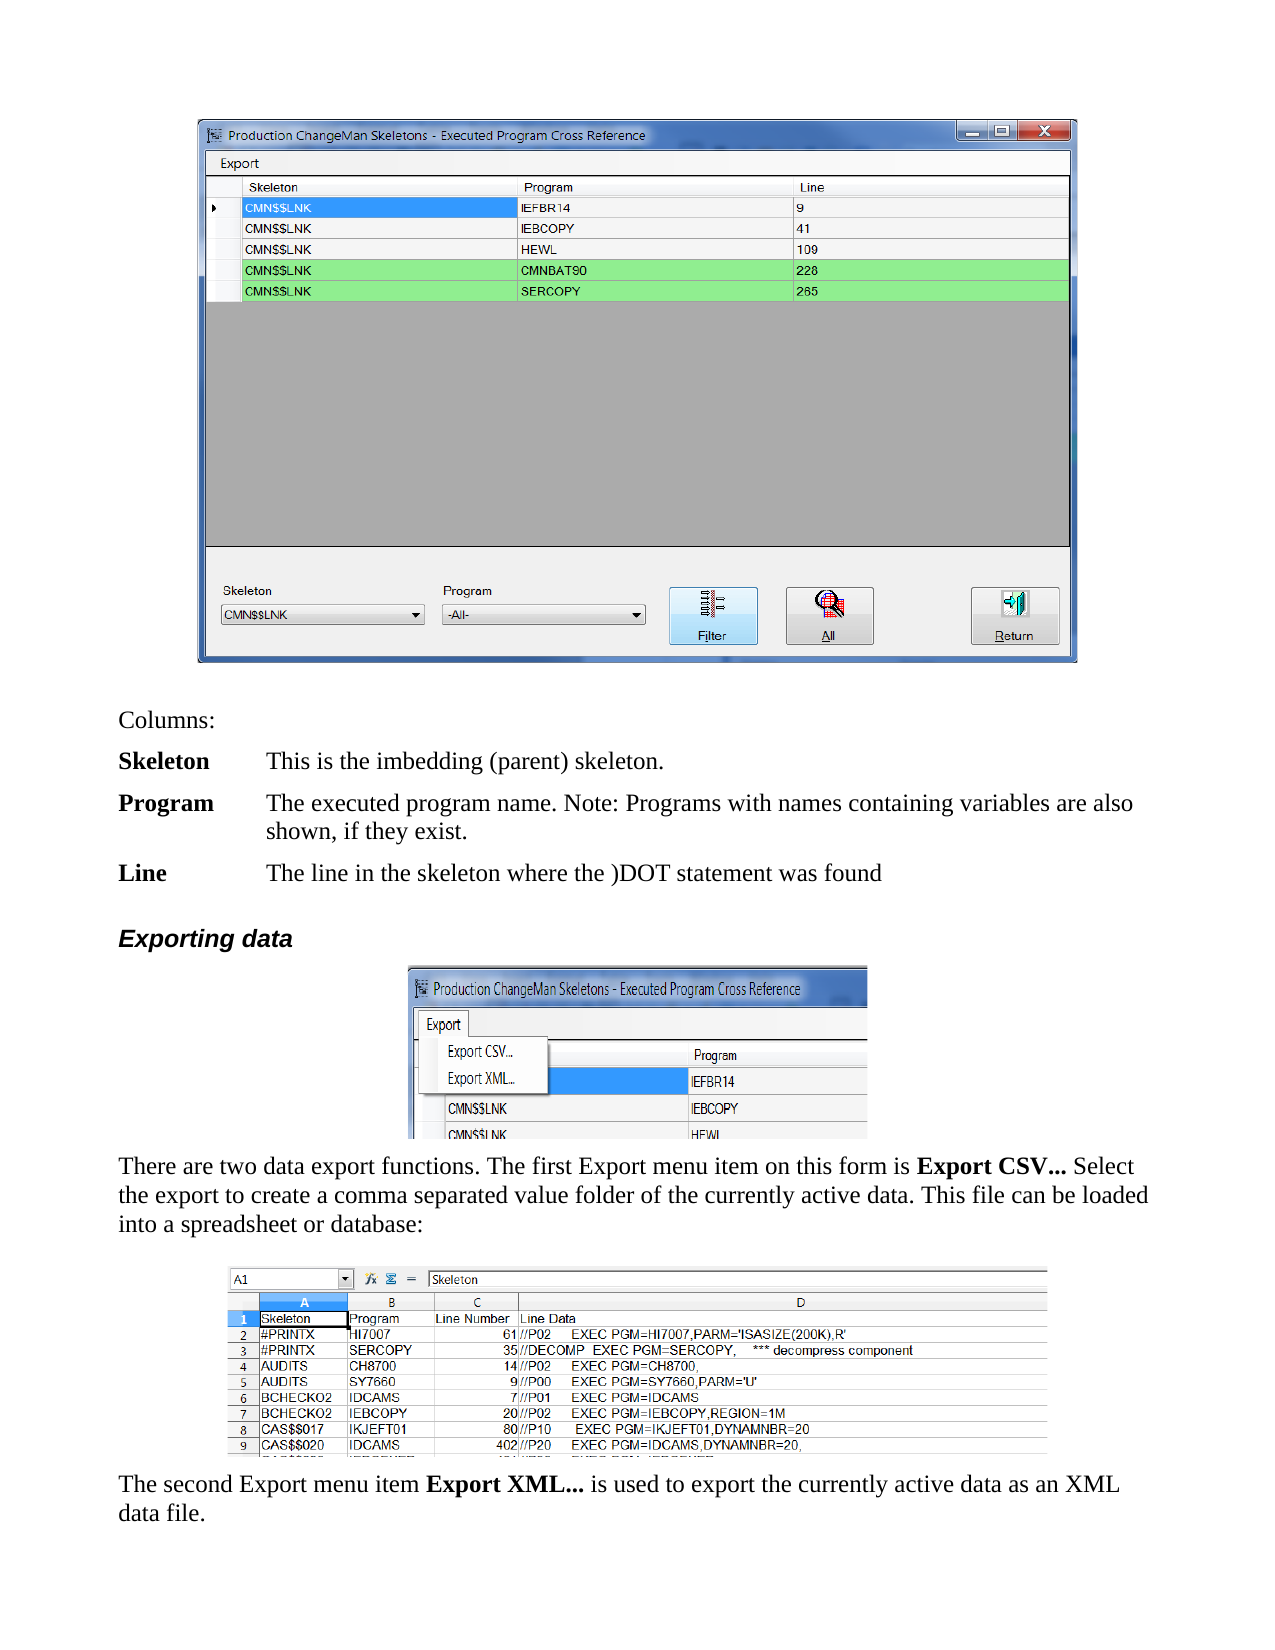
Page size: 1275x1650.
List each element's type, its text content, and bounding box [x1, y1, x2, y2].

text There are two data export functions. The first Export menu item on this form is Export CSV... Select the export to create a comma separated value folder of the currently active data. This file can be loaded into a spreadsheet or database: [118, 1151, 1157, 1238]
picture [407, 965, 868, 1139]
picture [227, 1266, 1048, 1457]
picture [197, 119, 1078, 663]
text Line The line in the skeleton where the )DOT statement was found [118, 858, 1157, 886]
subtitle Exporting data [118, 924, 1157, 953]
text Columns: [118, 705, 1157, 734]
text Skeleton This is the imbedding (parent) skeleton. [118, 746, 1157, 775]
text The second Export menu item Export XML... is used to export the currently active data as an XML data file. [118, 1469, 1157, 1526]
text Program The executed program name. Note: Programs with names containing variables are also shown, if they exist. [118, 788, 1157, 845]
